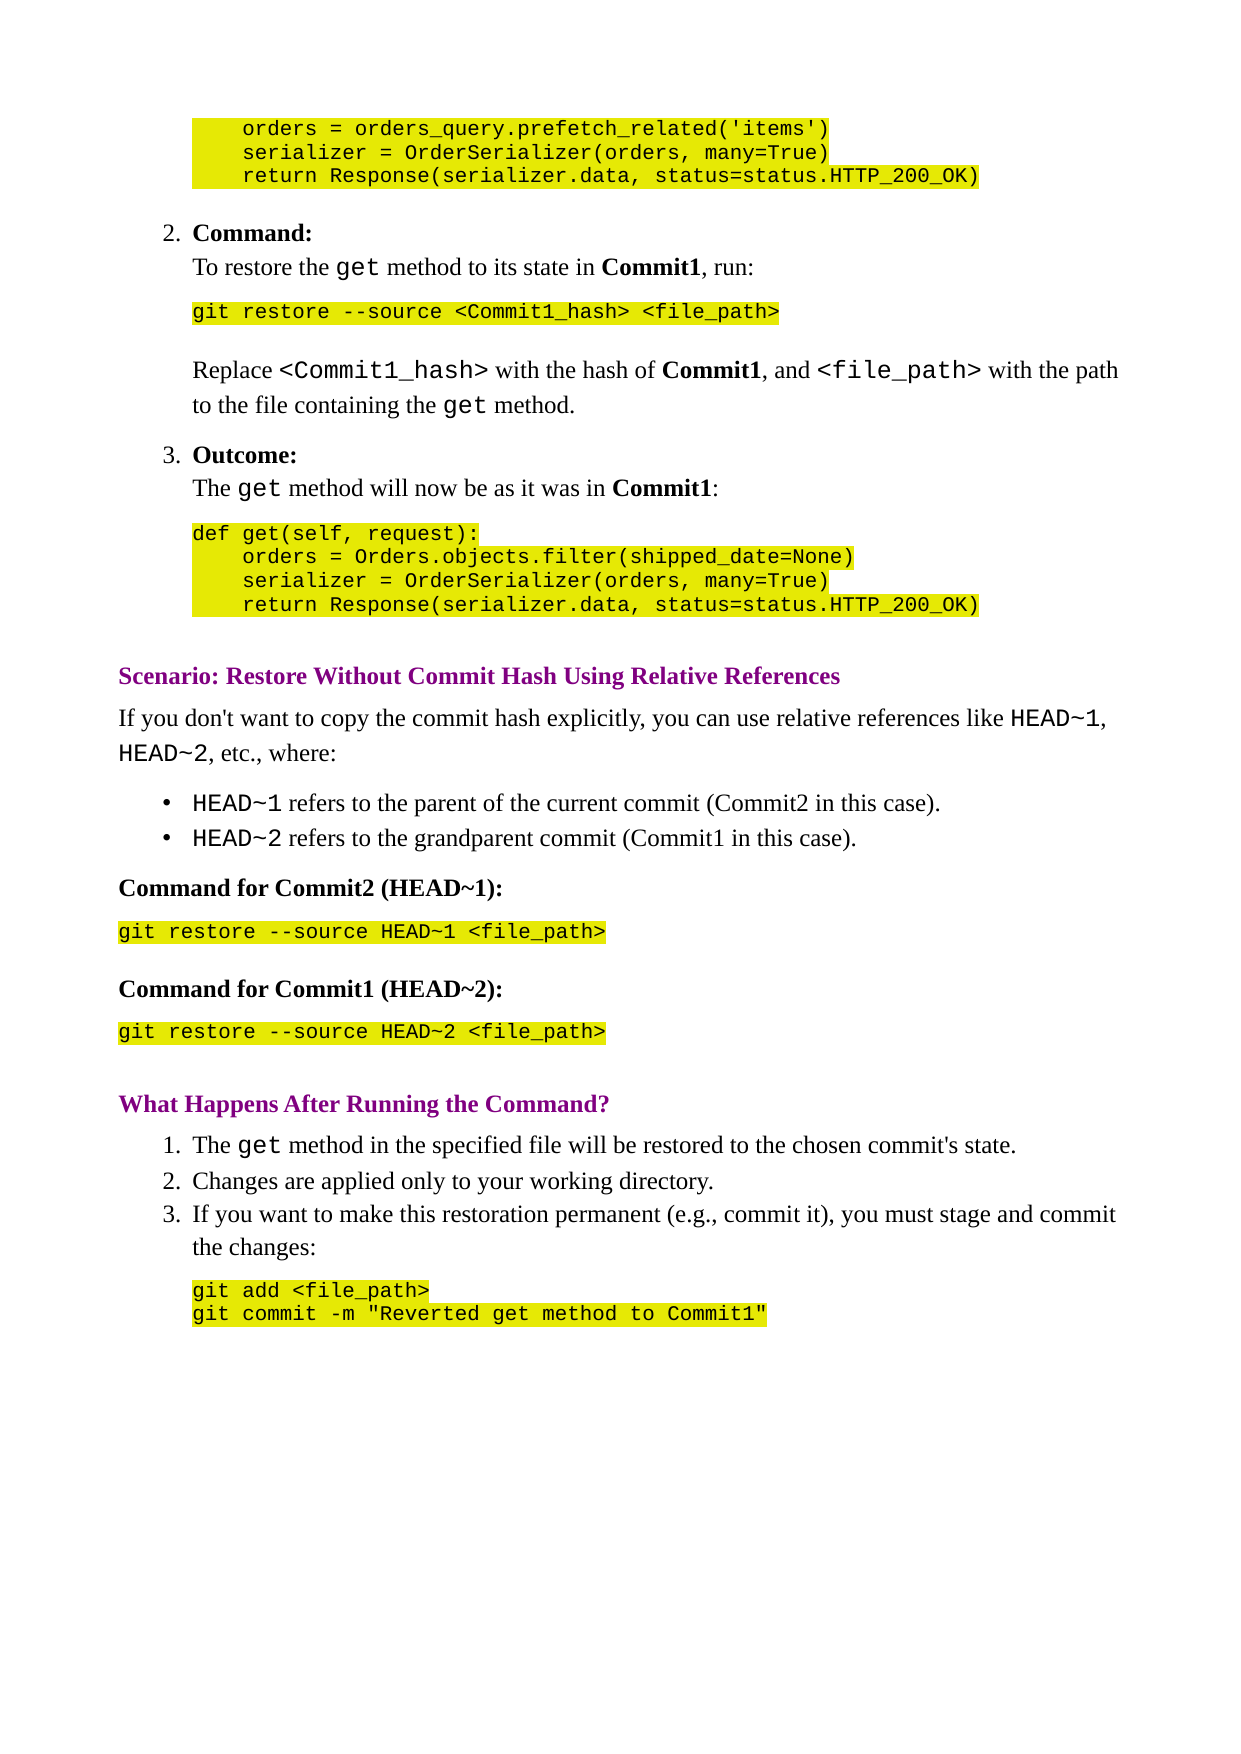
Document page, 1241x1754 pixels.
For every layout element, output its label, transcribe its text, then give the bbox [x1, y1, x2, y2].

subtitle What Happens After Running the Command? [118, 1089, 1122, 1118]
subtitle Scenario: Restore Without Commit Hash Using Relative References [118, 661, 1122, 690]
list git restore --source <Commit1_hash> <file_path> [162, 302, 1122, 325]
list Changes are applied only to your working directory. [162, 1166, 1122, 1195]
list serializer = OrderSerializer(orders, many=True) [162, 142, 1122, 165]
list HEAD~1 refers to the parent of the current commit (Commit2 in this case). [162, 788, 1122, 819]
text Command for Commit2 (HEAD~1): [118, 873, 1122, 902]
list return Response(serializer.data, status=status.HTTP_200_OK) [162, 594, 1122, 617]
text git restore --source HEAD~1 <file_path> [118, 921, 1122, 944]
list serializer = OrderSerializer(orders, many=True) [162, 570, 1122, 594]
list Outcome: The get method will now be as it was in Commit1: [162, 440, 1122, 504]
list git add <file_path> [162, 1279, 1122, 1303]
list The get method in the specified file will be restored to the chosen commit's state. [162, 1131, 1122, 1161]
text git restore --source HEAD~2 <file_path> [118, 1022, 1122, 1045]
list Command: To restore the get method to its state in Commit1, run: [162, 218, 1122, 282]
list def get(self, request): [162, 523, 1122, 546]
list If you want to make this restoration permanent (e.g., commit it), you must stage and commit the changes: [162, 1199, 1122, 1261]
list orders = orders_query.prefetch_related('items') [162, 118, 1122, 142]
list git commit -m "Reverted get method to Commit1" [162, 1303, 1122, 1327]
list return Response(serializer.data, status=status.HTTP_200_OK) [162, 165, 1122, 189]
text If you don't want to copy the commit hash explicitly, you can use relative references like HEAD~1, HEAD~2, etc., where: [118, 703, 1122, 769]
list orders = Orders.objects.filter(shipped_date=None) [162, 546, 1122, 570]
text Command for Commit1 (HEAD~2): [118, 974, 1122, 1003]
list HEAD~2 refers to the grandparent commit (Commit1 in this case). [162, 823, 1122, 854]
list Replace <Commit1_hash> with the hash of Commit1, and <file_path> with the path to the file containing the get method. [162, 355, 1122, 421]
